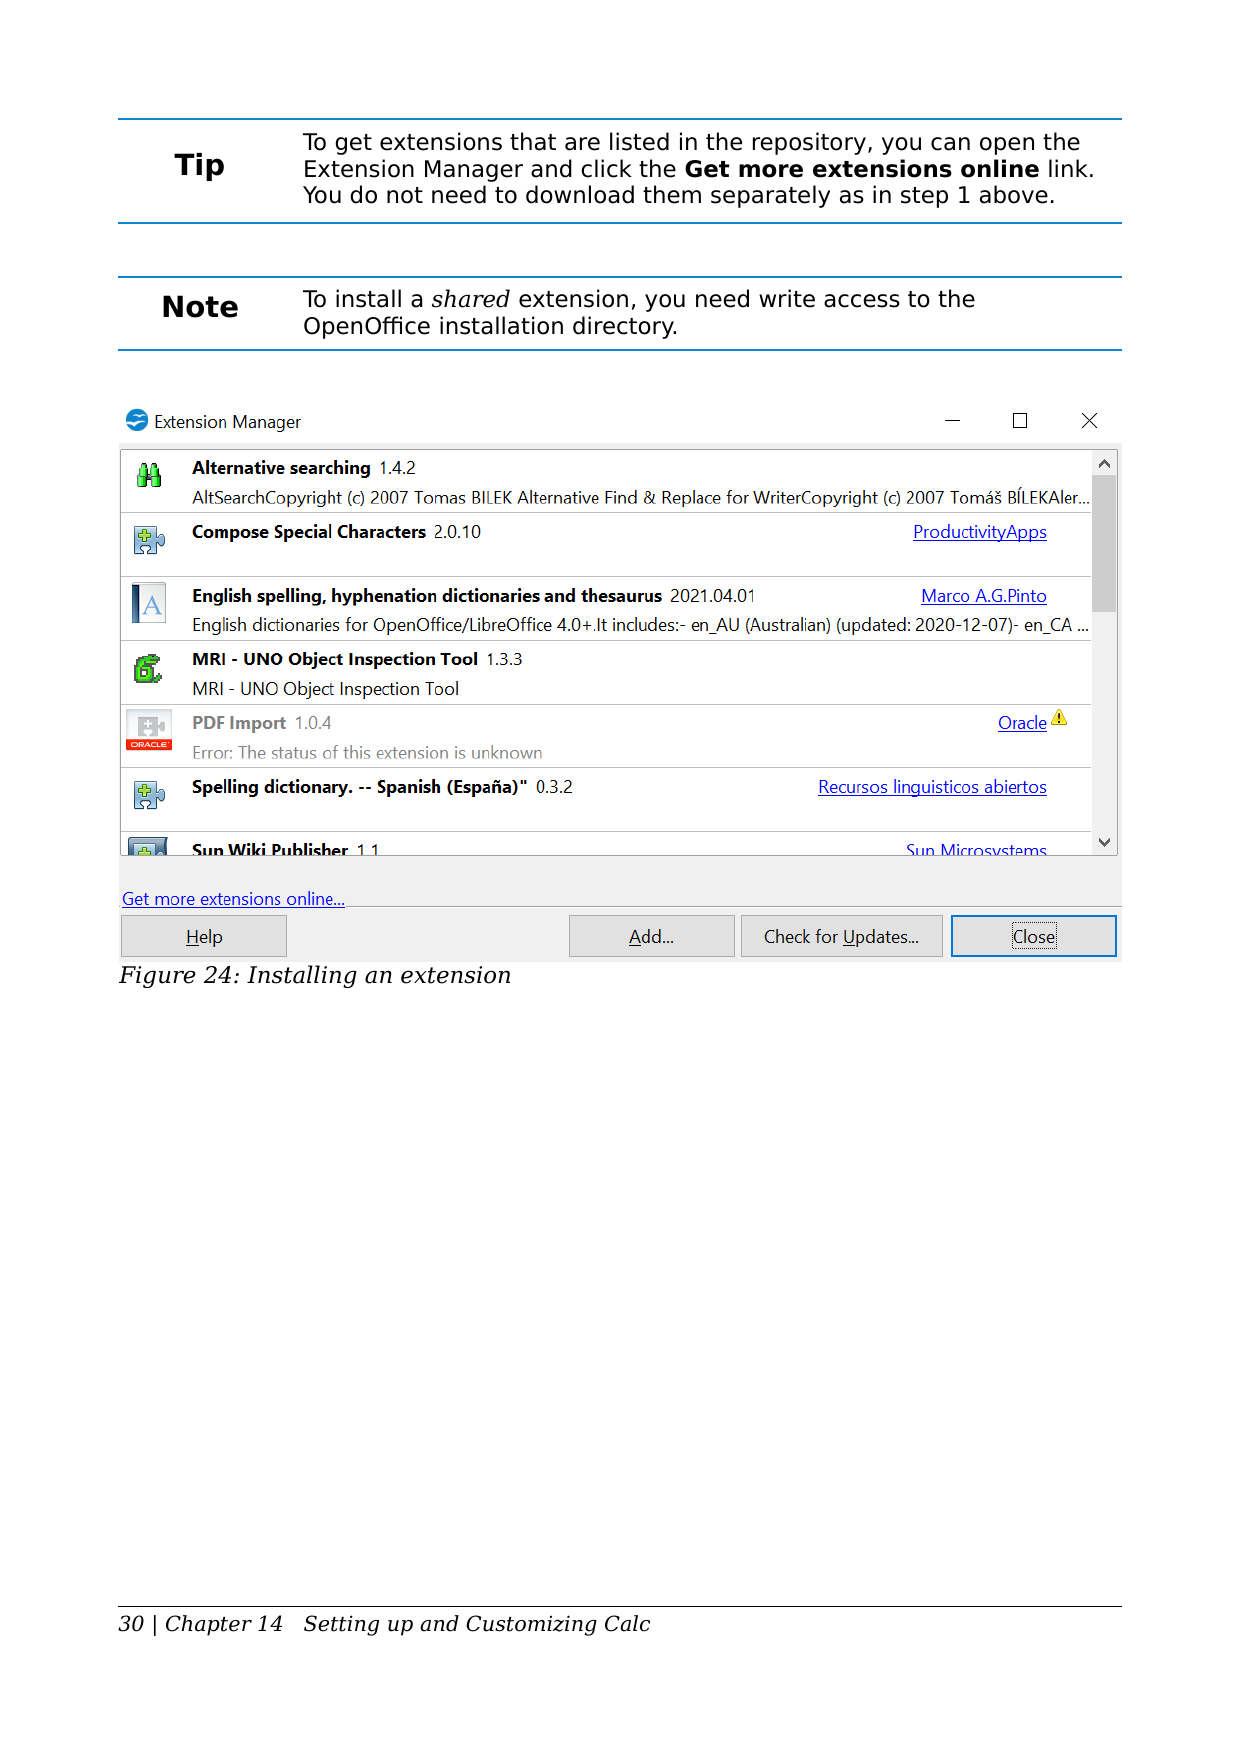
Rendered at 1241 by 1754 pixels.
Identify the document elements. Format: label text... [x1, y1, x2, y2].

picture [119, 402, 1122, 962]
table_header Note [118, 278, 281, 349]
table_header To install a shared extension, you need write access to the OpenOffice installation directory. [281, 278, 1122, 349]
table_header Tip [118, 120, 281, 222]
table_header To get extensions that are listed in the repository, you can open the Extension Manager and click the Get more extensions online link. You do not need to download them separately as in step 1 above. [281, 120, 1122, 222]
text Figure 24: Installing an extension [119, 962, 1121, 989]
